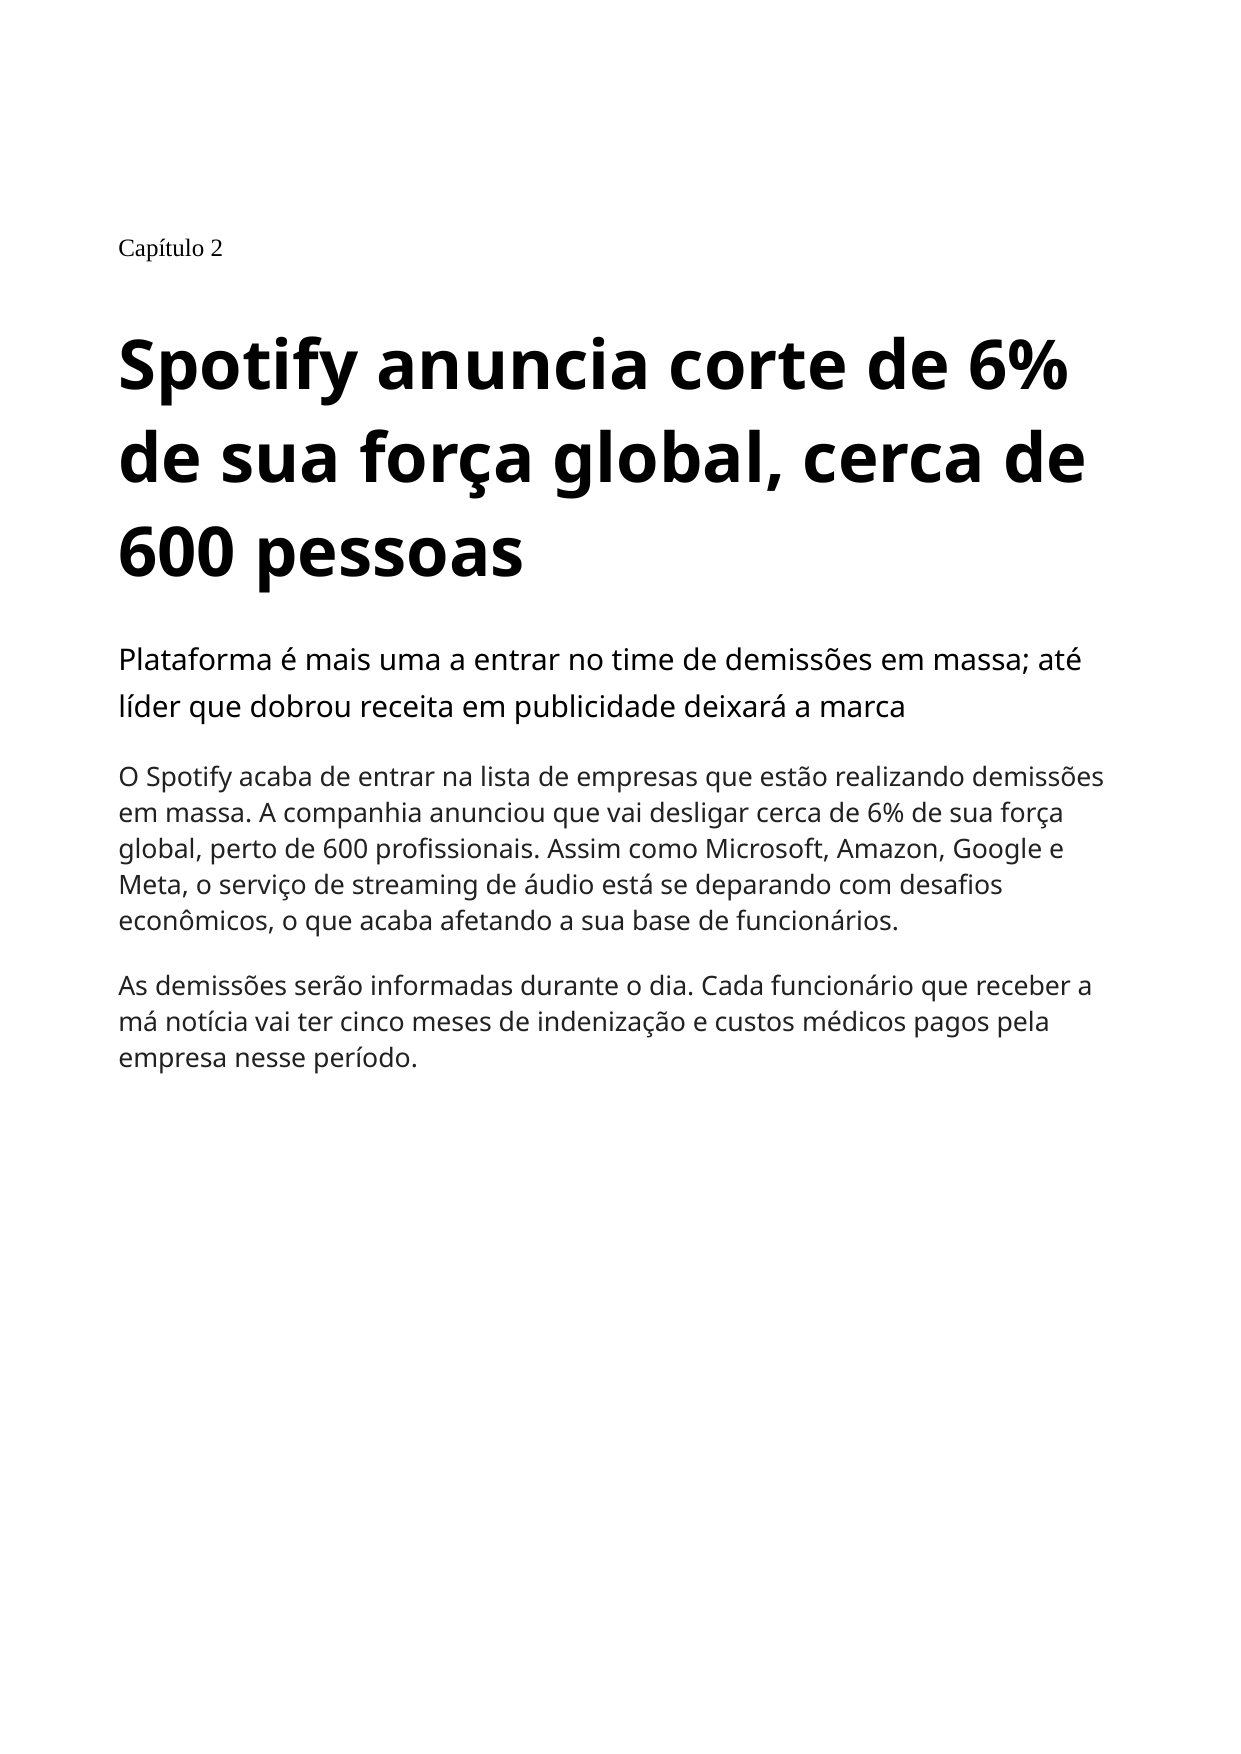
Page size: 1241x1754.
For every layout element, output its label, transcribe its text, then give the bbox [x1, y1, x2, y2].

text As demissões serão informadas durante o dia. Cada funcionário que receber a má notícia vai ter cinco meses de indenização e custos médicos pagos pela empresa nesse período. [118, 967, 1122, 1075]
subtitle Spotify anuncia corte de 6% de sua força global, cerca de 600 pessoas [118, 316, 1122, 597]
text Plataforma é mais uma a entrar no time de demissões em massa; até líder que dobrou receita em publicidade deixará a marca [118, 632, 1122, 726]
text Capítulo 2 [118, 233, 1122, 262]
text O Spotify acaba de entrar na lista de empresas que estão realizando demissões em massa. A companhia anunciou que vai desligar cerca de 6% de sua força global, perto de 600 profissionais. Assim como Microsoft, Amazon, Google e Meta, o serviço de streaming de áudio está se deparando com desafios econômicos, o que acaba afetando a sua base de funcionários. [118, 757, 1122, 938]
